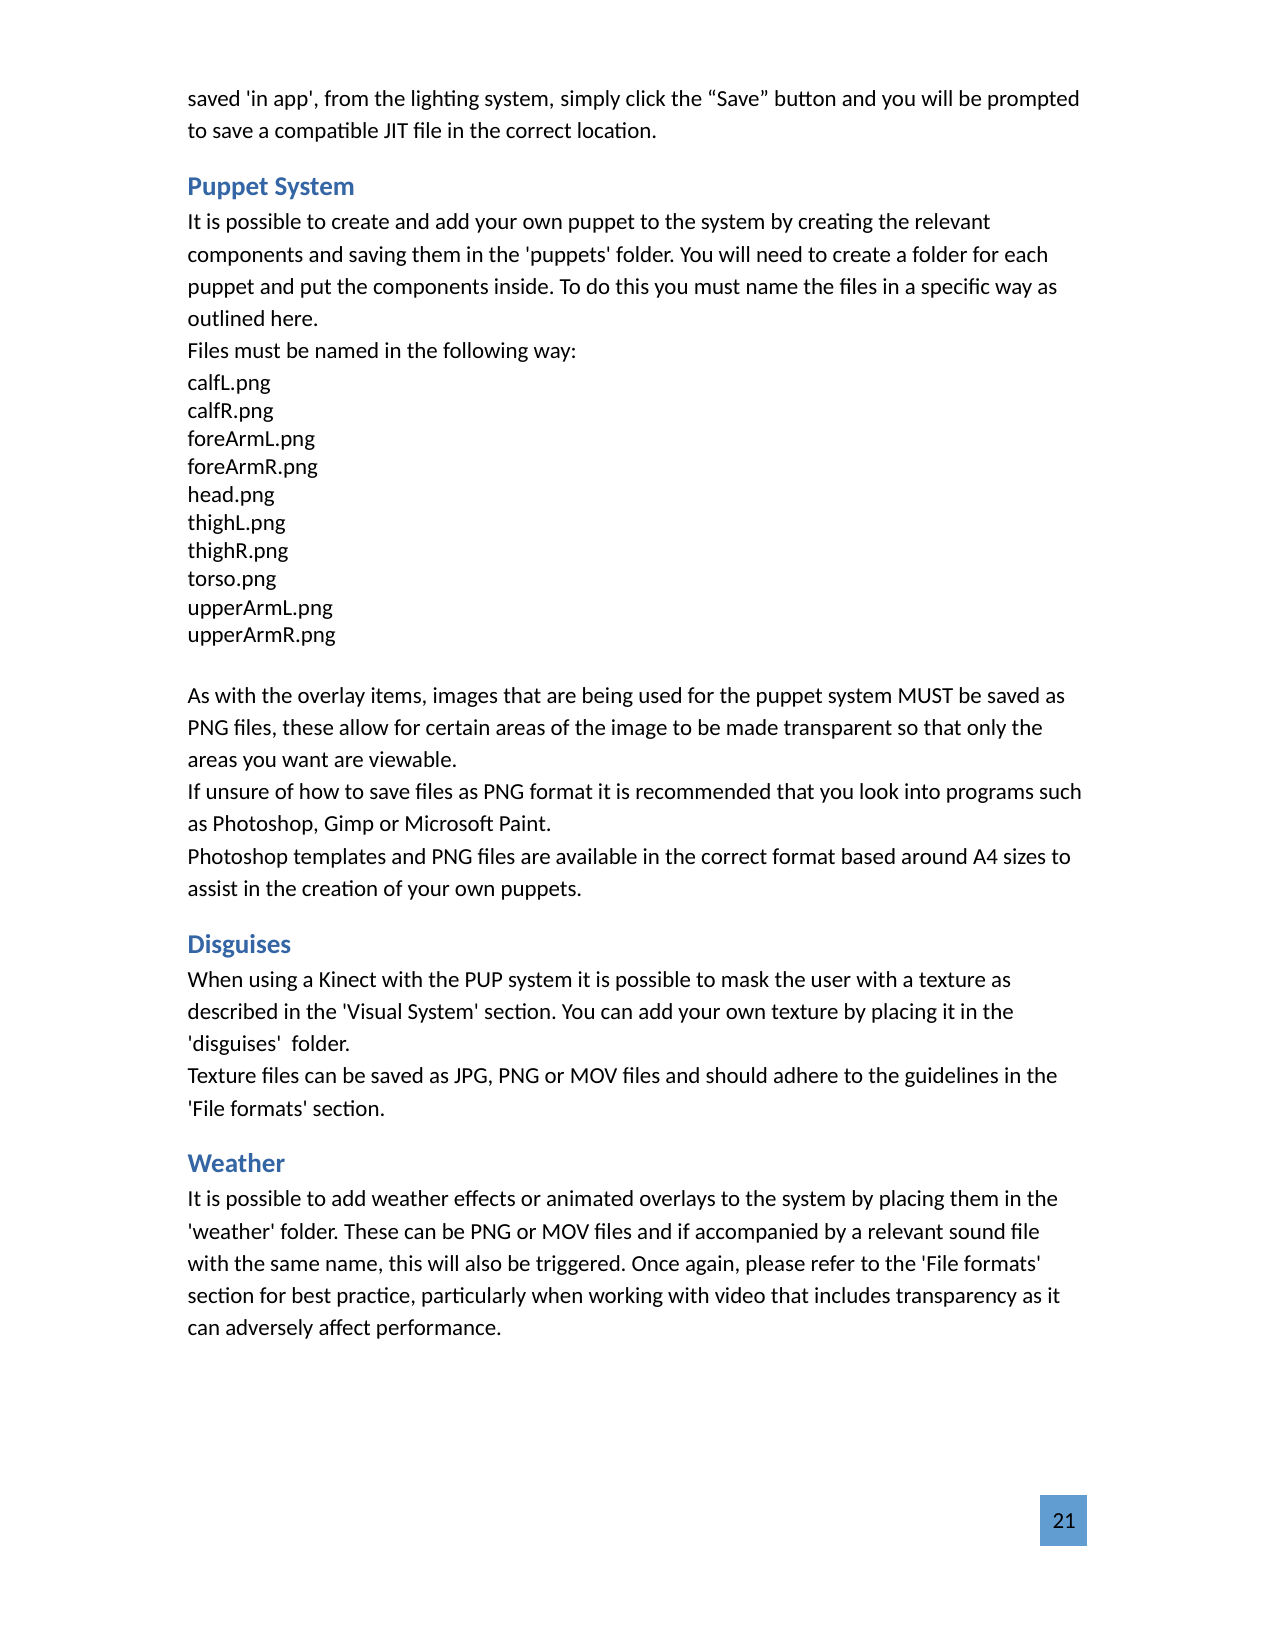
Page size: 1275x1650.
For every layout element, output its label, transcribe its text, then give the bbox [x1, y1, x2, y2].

text upperArmL.png [187, 593, 1087, 621]
text When using a Kinect with the PUP system it is possible to mask the user with a texture as described in the 'Visual System' section. You can add your own texture by placing it in the 'disguises' folder. [187, 965, 1087, 1057]
text head.png [187, 481, 1087, 508]
text Texture files can be saved as JPG, PNG or MOV files and should adhere to the guidelines in the 'File formats' section. [187, 1061, 1087, 1122]
text upperArmR.png [187, 621, 1087, 649]
text calfL.png [187, 368, 1087, 396]
text Photoshop templates and PNG files are available in the correct format based around A4 sizes to assist in the creation of your own puppets. [187, 842, 1087, 902]
text torso.png [187, 564, 1087, 593]
subtitle Puppet System [187, 169, 1087, 203]
subtitle Weather [187, 1147, 1087, 1180]
text thighR.png [187, 537, 1087, 564]
text saved 'in app', from the lighting system, simply click the “Save” button and you will be prompted to save a compatible JIT file in the correct location. [187, 84, 1087, 144]
text As with the overlay items, images that are being used for the puppet system MUST be saved as PNG files, these allow for certain areas of the image to be made transparent so that only the areas you want are viewable. [187, 681, 1087, 773]
text foreArmR.png [187, 452, 1087, 481]
text calfR.png [187, 396, 1087, 424]
text thighL.png [187, 508, 1087, 537]
text It is possible to add weather effects or animated overlays to the system by placing them in the 'weather' folder. These can be PNG or MOV files and if accompanied by a relevant sound file with the same name, this will also be triggered. Once again, please refer to the 'File formats' section for best practice, particularly when working with video that includes transparency as it can adversely affect performance. [187, 1184, 1087, 1341]
text Files must be named in the following way: [187, 336, 1087, 364]
text It is possible to create and add your own puppet to the system by creating the relevant components and saving them in the 'puppets' folder. You will need to create a folder for each puppet and put the components inside. To do this you must name the files in a specific way as outlined here. [187, 207, 1087, 332]
text foreArmL.png [187, 424, 1087, 452]
text If unsure of how to save files as PNG format it is recommended that you look into programs such as Photoshop, Gimp or Microsoft Paint. [187, 777, 1087, 838]
subtitle Disguises [187, 927, 1087, 960]
